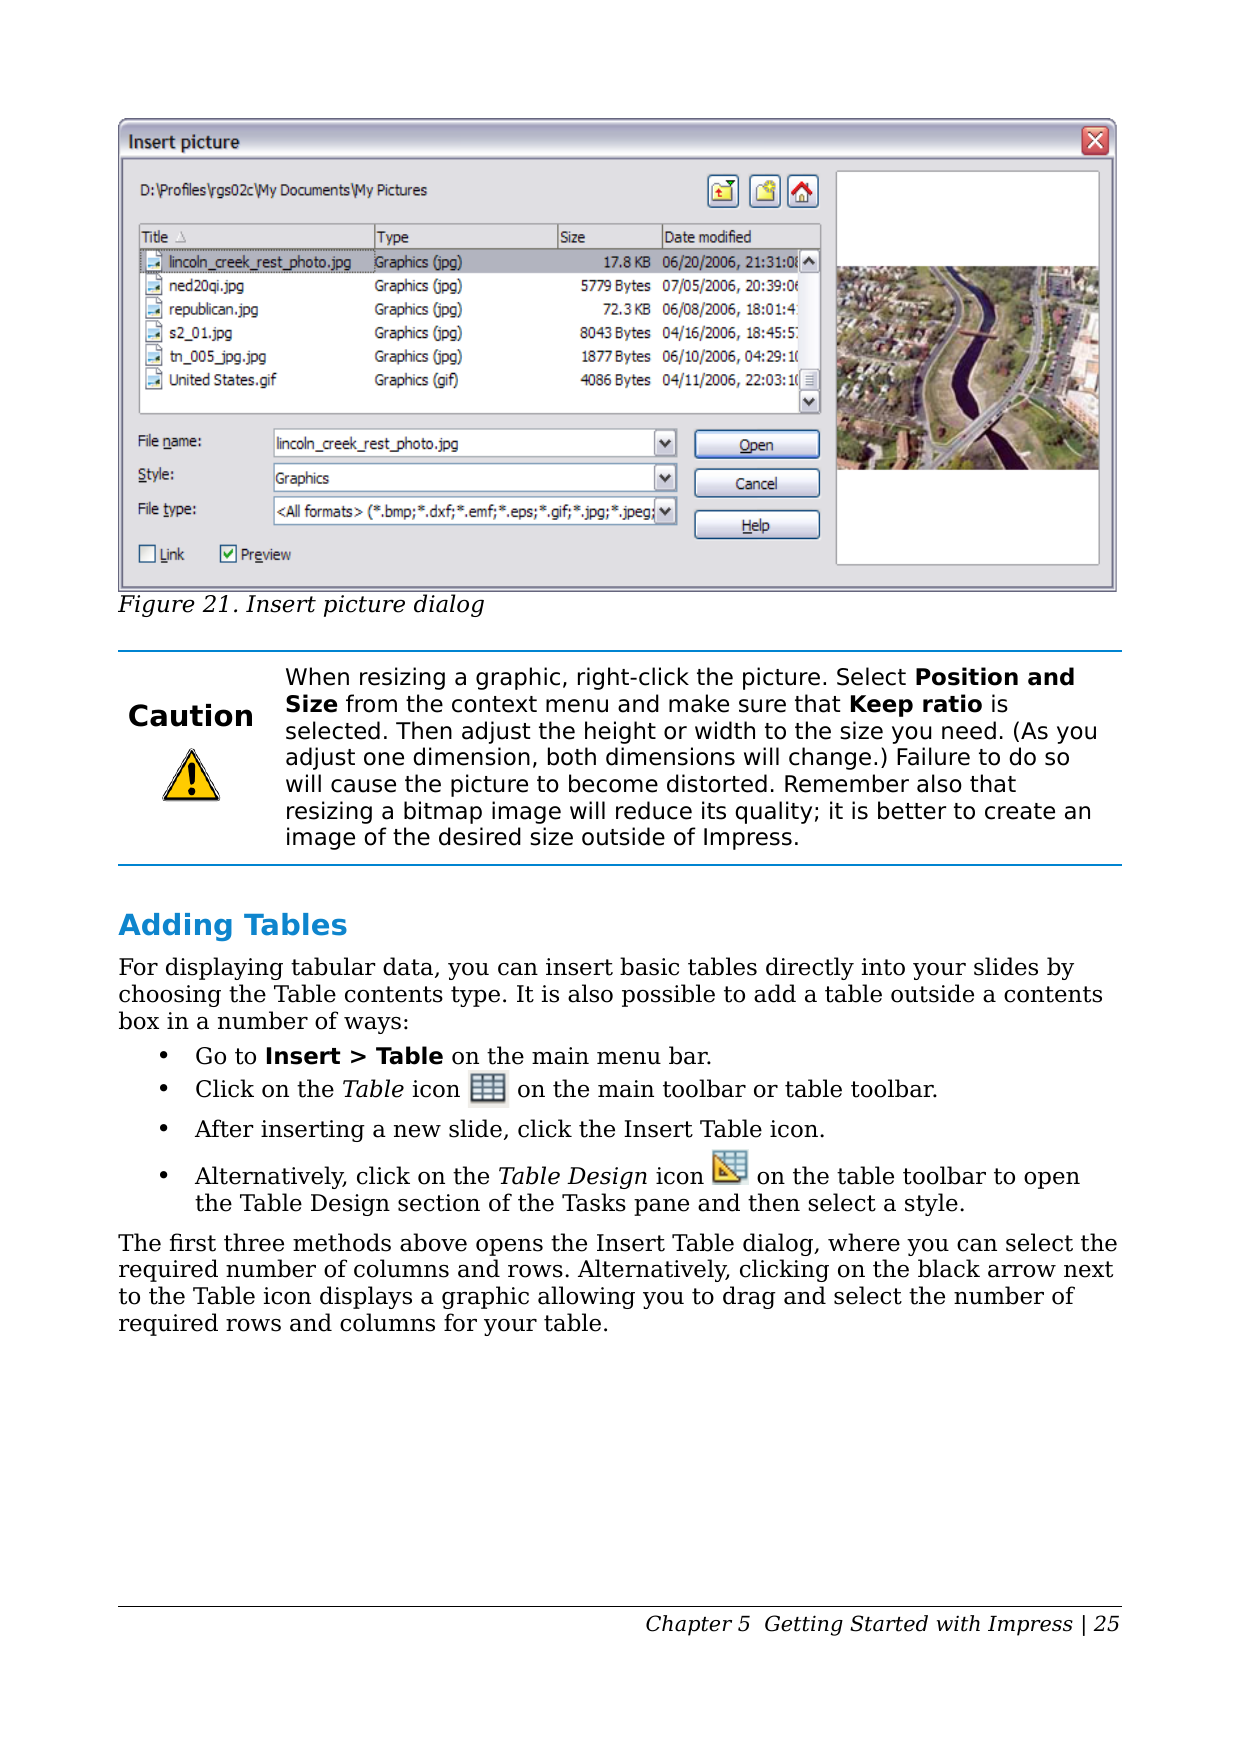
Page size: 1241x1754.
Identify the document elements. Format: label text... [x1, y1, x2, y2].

list Click on the Table icon [156, 1070, 467, 1108]
text Figure 21. Insert picture dialog [118, 592, 1117, 618]
list For displaying tabular data, you can insert basic tables directly into your slides by choosing the Table contents type. It is also possible to add a table outside a contents box in a number of ways: [118, 954, 1122, 1034]
list Alternatively, click on the Table Design icon on the table toolbar to open the Table Design section of the Tasks pane and then select a style. [156, 1149, 1122, 1217]
picture [158, 745, 224, 805]
table_header Caution [118, 652, 263, 864]
list on the main toolbar or table toolbar. [510, 1070, 1122, 1108]
picture [118, 118, 1117, 592]
picture [467, 1070, 510, 1108]
table_header When resizing a graphic, right-click the picture. Select Position and Size from the context menu and make sure that Keep ratio is selected. Then adjust the height or width to the size you need. (As you adjust one dimension, both dimensions will change.) Failure to do so will cause the picture to become distorted. Remember also that resizing a bitmap image will reduce its quality; it is better to create an image of the desired size outside of Impress. [264, 652, 1122, 864]
list After inserting a new slide, click the Insert Table icon. [156, 1114, 1122, 1143]
text The first three methods above opens the Insert Table dialog, where you can select the required number of columns and rows. Alternatively, clicking on the black arrow next to the Table icon displays a graphic allowing you to drag and select the number of required rows and columns for your table. [118, 1230, 1122, 1336]
picture [711, 1149, 749, 1185]
list Go to Insert > Table on the main menu bar. [156, 1041, 1122, 1070]
subtitle Adding Tables [118, 908, 1122, 942]
